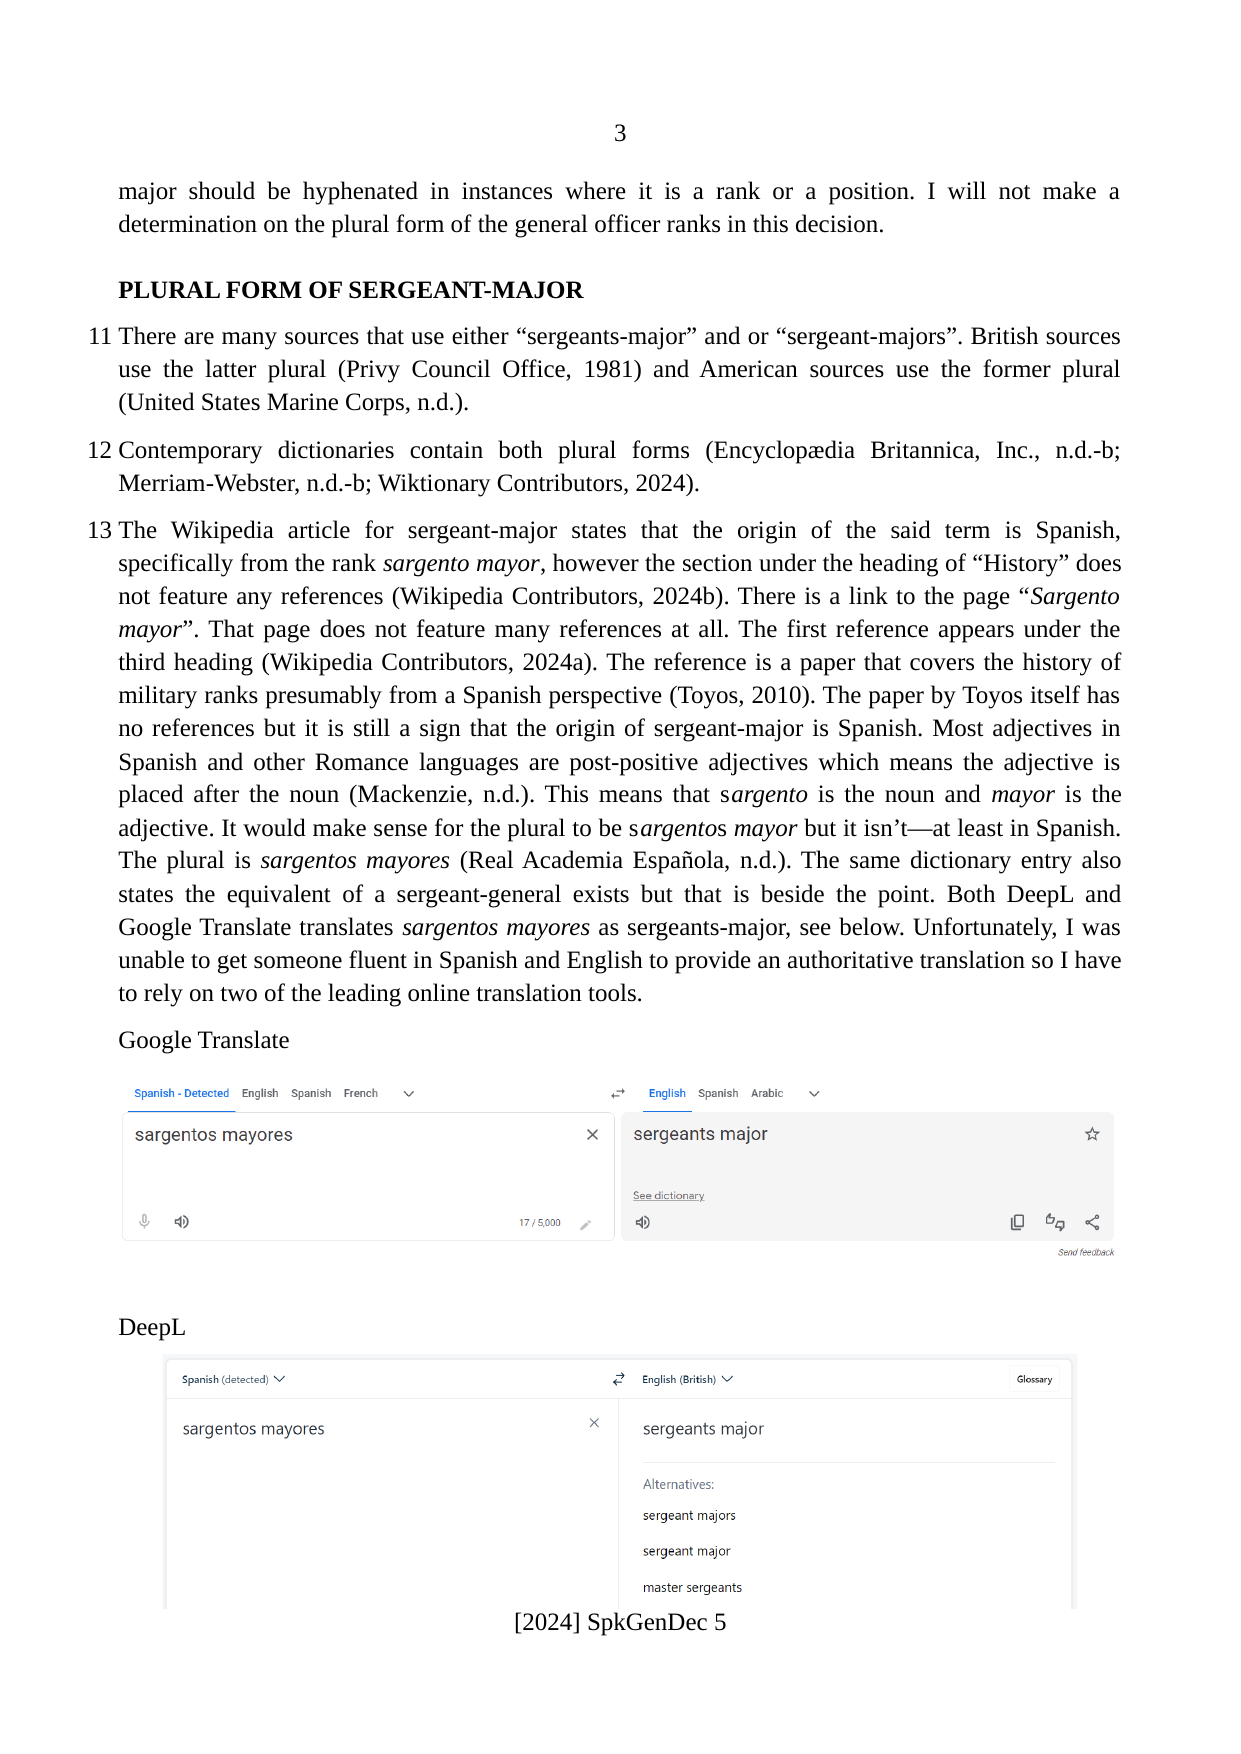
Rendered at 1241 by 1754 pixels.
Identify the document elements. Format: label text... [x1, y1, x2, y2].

list Contemporary dictionaries contain both plural forms (Encyclopædia Britannica, Inc., n.d.-b; Merriam-Webster, n.d.-b; Wiktionary Contributors, 2024). [118, 435, 1122, 497]
picture [162, 1354, 1078, 1609]
text DeepL [118, 1312, 1122, 1341]
list major should be hyphenated in instances where it is a rank or a position. I will not make a determination on the plural form of the general officer ranks in this decision. [118, 176, 1122, 238]
picture [118, 1072, 1123, 1260]
list The Wikipedia article for sergeant-major states that the origin of the said term is Spanish, specifically from the rank sargento mayor, however the section under the heading of “History” does not feature any references (Wikipedia Contributors, 2024b). There is a link to the page “Sargento mayor”. That page does not feature many references at all. The first reference appears under the third heading (Wikipedia Contributors, 2024a). The reference is a paper that covers the history of military ranks presumably from a Spanish perspective (Toyos, 2010). The paper by Toyos itself has no references but it is still a sign that the origin of sergeant-major is Spanish. Most adjectives in Spanish and other Romance languages are post-positive adjectives which means the adjective is placed after the noun (Mackenzie, n.d.). This means that sargento is the noun and mayor is the adjective. It would make sense for the plural to be sargentos mayor but it isn’t—at least in Spanish. The plural is sargentos mayores (Real Academia Española, n.d.). The same dictionary entry also states the equivalent of a sergeant-general exists but that is beside the point. Both DeepL and Google Translate translates sargentos mayores as sergeants-major, see below. Unfortunately, I was unable to get someone fluent in Spanish and English to provide an authoritative translation so I have to rely on two of the leading online translation tools. [118, 515, 1122, 1006]
subtitle Plural form of sergeant-major [118, 275, 1122, 303]
list Google Translate [118, 1025, 1122, 1054]
list There are many sources that use either “sergeants-major” and or “sergeant-majors”. British sources use the latter plural (Privy Council Office, 1981) and American sources use the former plural (United States Marine Corps, n.d.). [118, 321, 1122, 416]
